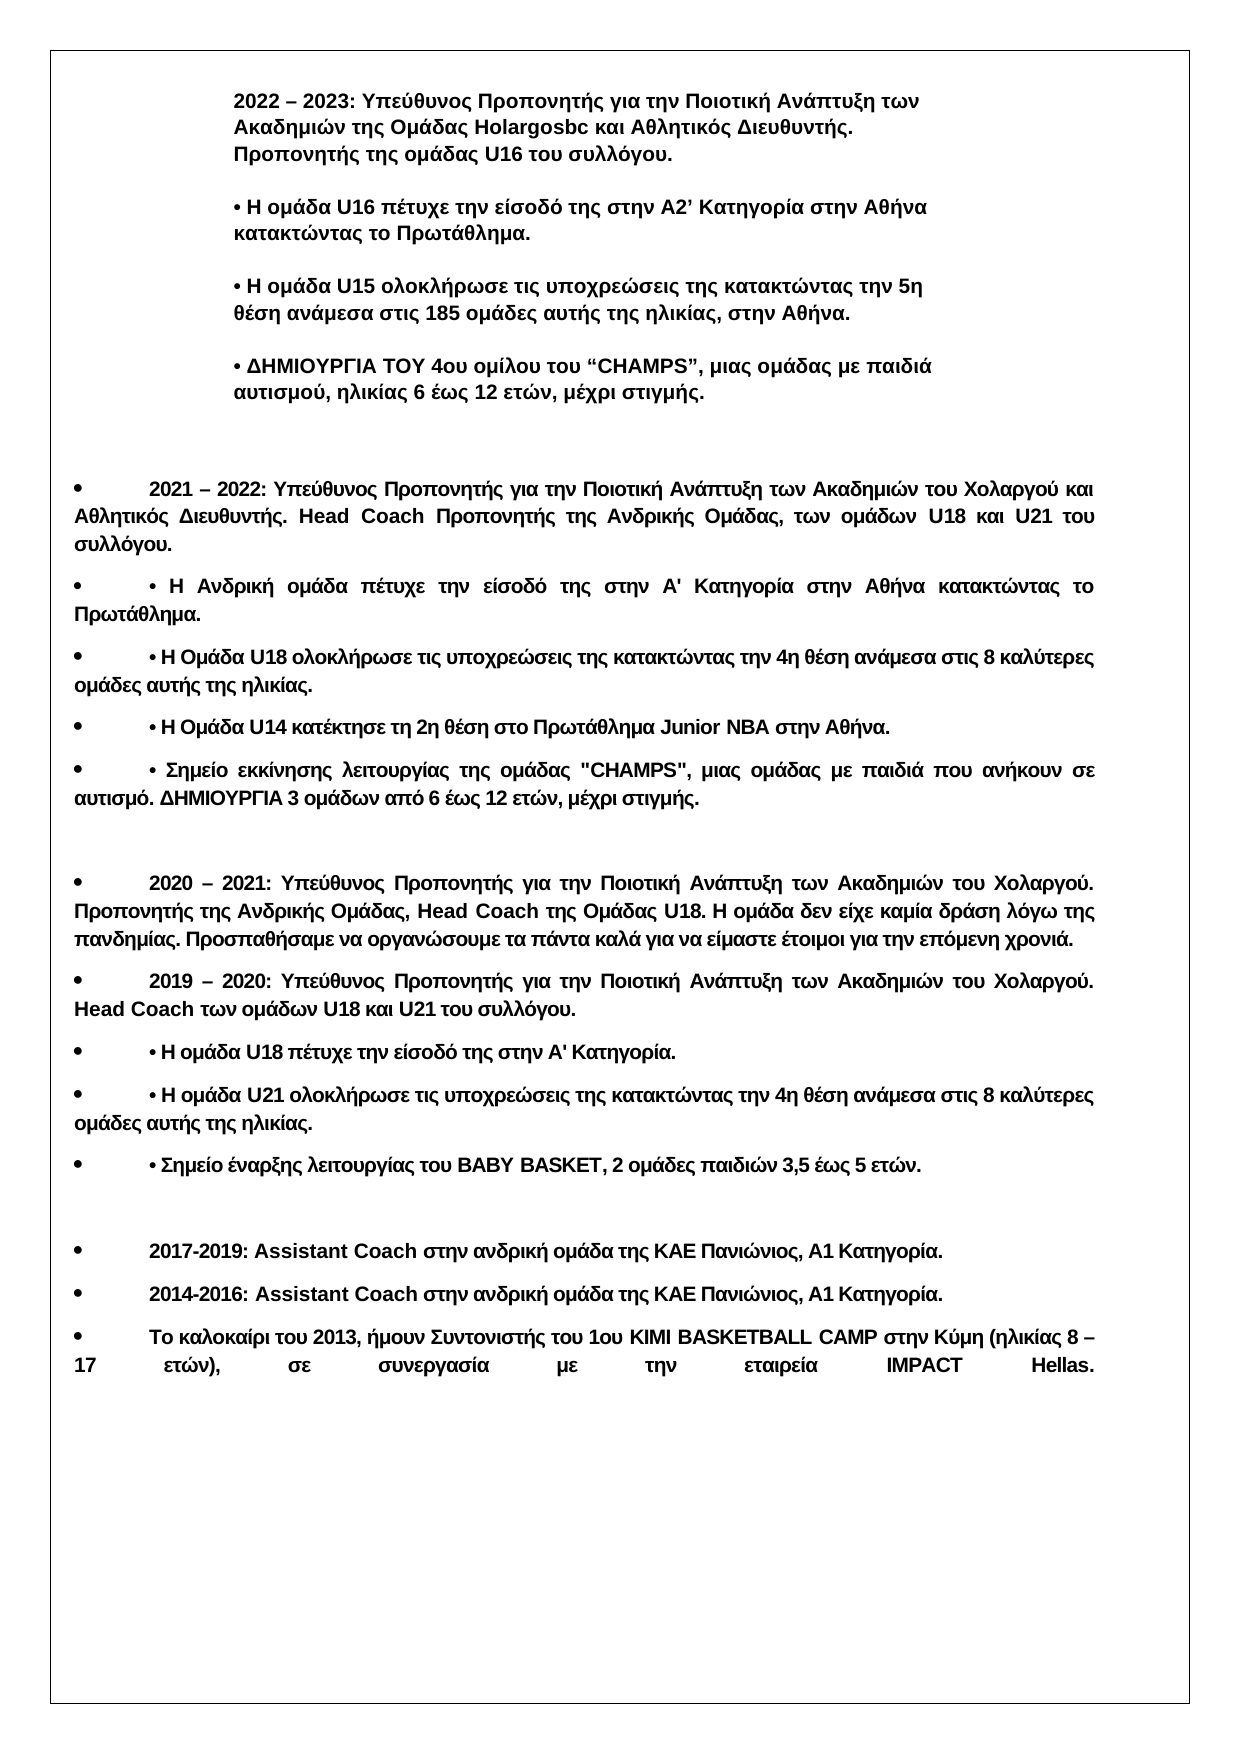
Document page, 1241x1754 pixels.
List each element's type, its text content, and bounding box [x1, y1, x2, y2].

text • Η ομάδα U15 ολοκλήρωσε τις υποχρεώσεις της κατακτώντας την 5η θέση ανάμεσα στις 185 ομάδες αυτής της ηλικίας, στην Αθήνα. [233, 274, 947, 324]
text 2022 – 2023: Υπεύθυνος Προπονητής για την Ποιοτική Ανάπτυξη των Ακαδημιών της Ομάδας Holargosbc και Αθλητικός Διευθυντής. Προπονητής της ομάδας U16 του συλλόγου. [233, 89, 947, 165]
list 2017-2019: Assistant Coach στην ανδρική ομάδα της ΚΑΕ Πανιώνιος, Α1 Κατηγορία. [74, 1239, 1095, 1263]
text • Η ομάδα U16 πέτυχε την είσοδό της στην Α2’ Κατηγορία στην Αθήνα κατακτώντας το Πρωτάθλημα. [233, 194, 947, 245]
list • Η Ομάδα U14 κατέκτησε τη 2η θέση στο Πρωτάθλημα Junior NBA στην Αθήνα. [74, 715, 1095, 739]
list • Η ομάδα U21 ολοκλήρωσε τις υποχρεώσεις της κατακτώντας την 4η θέση ανάμεσα στις 8 καλύτερες ομάδες αυτής της ηλικίας. [74, 1083, 1095, 1135]
list 2020 – 2021: Υπεύθυνος Προπονητής για την Ποιοτική Ανάπτυξη των Ακαδημιών του Χολαργού. Προπονητής της Ανδρικής Ομάδας, Head Coach της Ομάδας U18. Η ομάδα δεν είχε καμία δράση λόγω της πανδημίας. Προσπαθήσαμε να οργανώσουμε τα πάντα καλά για να είμαστε έτοιμοι για την επόμενη χρονιά. [74, 871, 1095, 951]
list • Σημείο εκκίνησης λειτουργίας της ομάδας "CHAMPS", μιας ομάδας με παιδιά που ανήκουν σε αυτισμό. ΔΗΜΙΟΥΡΓΙΑ 3 ομάδων από 6 έως 12 ετών, μέχρι στιγμής. [74, 758, 1095, 810]
list • Η Ομάδα U18 ολοκλήρωσε τις υποχρεώσεις της κατακτώντας την 4η θέση ανάμεσα στις 8 καλύτερες ομάδες αυτής της ηλικίας. [74, 644, 1095, 696]
list • Η ομάδα U18 πέτυχε την είσοδό της στην Α' Κατηγορία. [74, 1040, 1095, 1064]
list 2021 – 2022: Υπεύθυνος Προπονητής για την Ποιοτική Ανάπτυξη των Ακαδημιών του Χολαργού και Αθλητικός Διευθυντής. Head Coach Προπονητής της Ανδρικής Ομάδας, των ομάδων U18 και U21 του συλλόγου. [74, 476, 1095, 556]
list Το καλοκαίρι του 2013, ήμουν Συντονιστής του 1ου KIMI BASKETBALL CAMP στην Κύμη (ηλικίας 8 – 17 ετών), σε συνεργασία με την εταιρεία IMPACT Hellas. [74, 1325, 1095, 1377]
list • Η Ανδρική ομάδα πέτυχε την είσοδό της στην Α' Κατηγορία στην Αθήνα κατακτώντας το Πρωτάθλημα. [74, 574, 1095, 626]
list • Σημείο έναρξης λειτουργίας του BABY BASKET, 2 ομάδες παιδιών 3,5 έως 5 ετών. [74, 1153, 1095, 1178]
list 2019 – 2020: Υπεύθυνος Προπονητής για την Ποιοτική Ανάπτυξη των Ακαδημιών του Χολαργού. Head Coach των ομάδων U18 και U21 του συλλόγου. [74, 969, 1095, 1021]
text • ΔΗΜΙΟΥΡΓΙΑ ΤΟΥ 4ου ομίλου του “CHAMPS”, μιας ομάδας με παιδιά αυτισμού, ηλικίας 6 έως 12 ετών, μέχρι στιγμής. [233, 354, 947, 404]
list 2014-2016: Assistant Coach στην ανδρική ομάδα της ΚΑΕ Πανιώνιος, Α1 Κατηγορία. [74, 1282, 1095, 1307]
